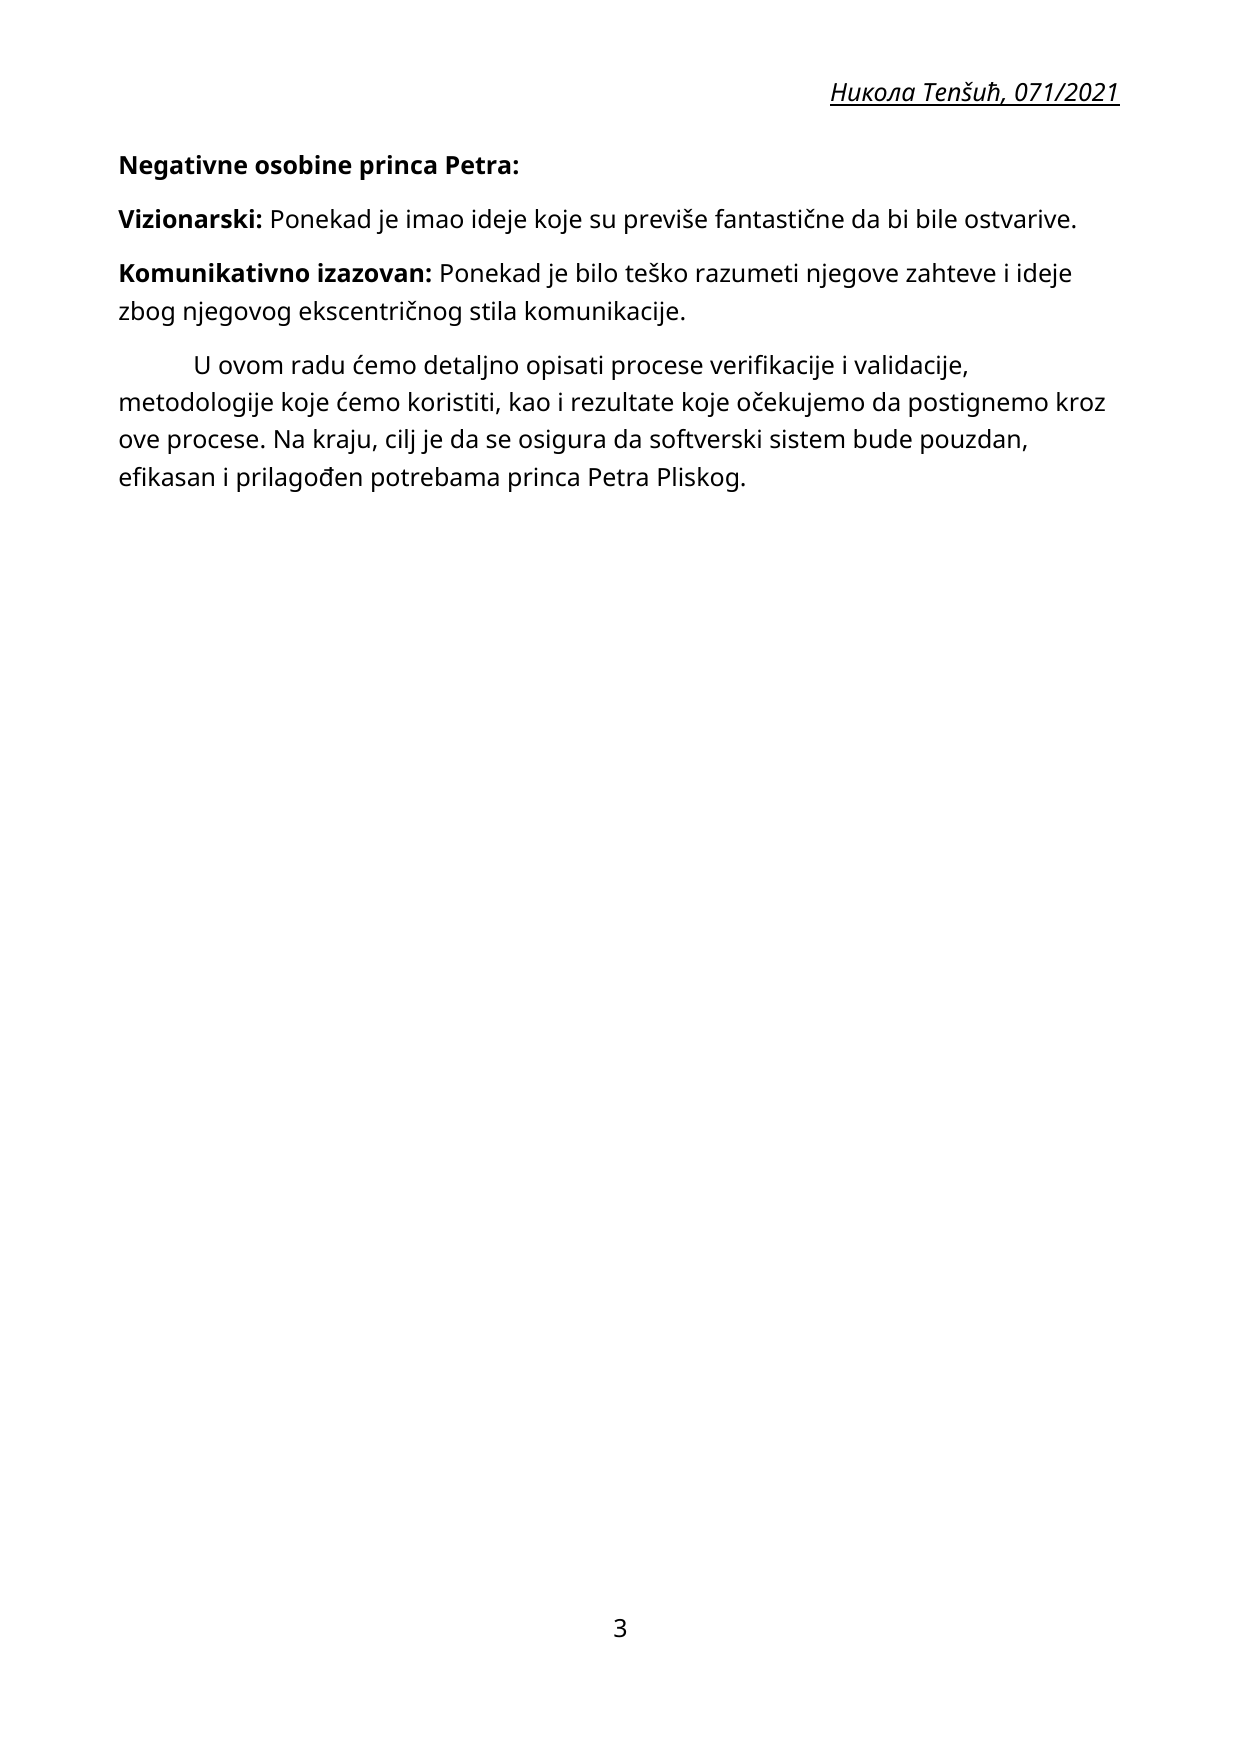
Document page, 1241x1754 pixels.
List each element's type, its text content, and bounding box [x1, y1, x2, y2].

text U ovom radu ćemo detaljno opisati procese verifikacije i validacije, metodologije koje ćemo koristiti, kao i rezultate koje očekujemo da postignemo kroz ove procese. Na kraju, cilj je da se osigura da softverski sistem bude pouzdan, efikasan i prilagođen potrebama princa Petra Pliskog. [118, 347, 1122, 493]
text Vizionarski: Ponekad je imao ideje koje su previše fantastične da bi bile ostvarive. [118, 202, 1122, 236]
text Komunikativno izazovan: Ponekad je bilo teško razumeti njegove zahteve i ideje zbog njegovog ekscentričnog stila komunikacije. [118, 256, 1122, 327]
text Negativne osobine princa Petra: [118, 148, 1122, 182]
